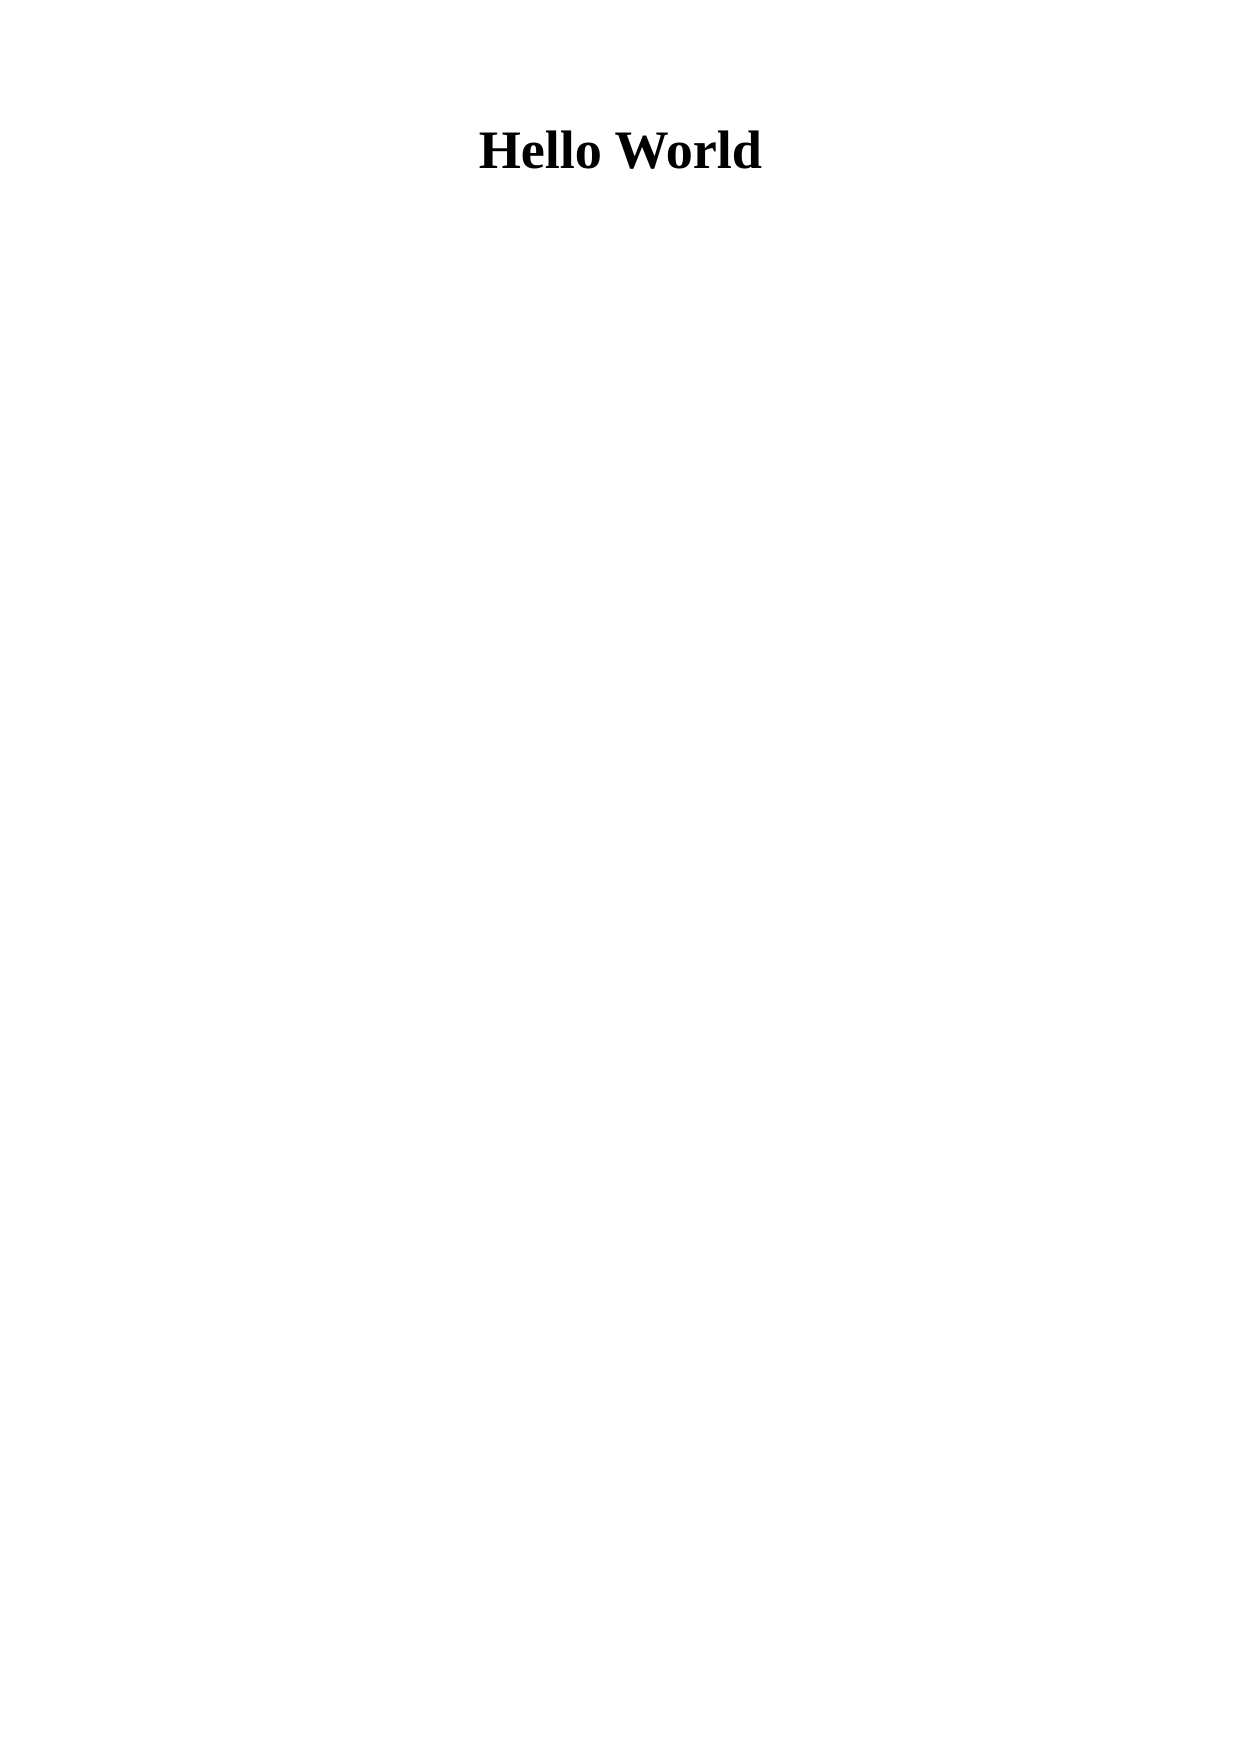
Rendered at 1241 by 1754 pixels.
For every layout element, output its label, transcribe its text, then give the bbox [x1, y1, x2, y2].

text Hello World [118, 118, 1122, 180]
